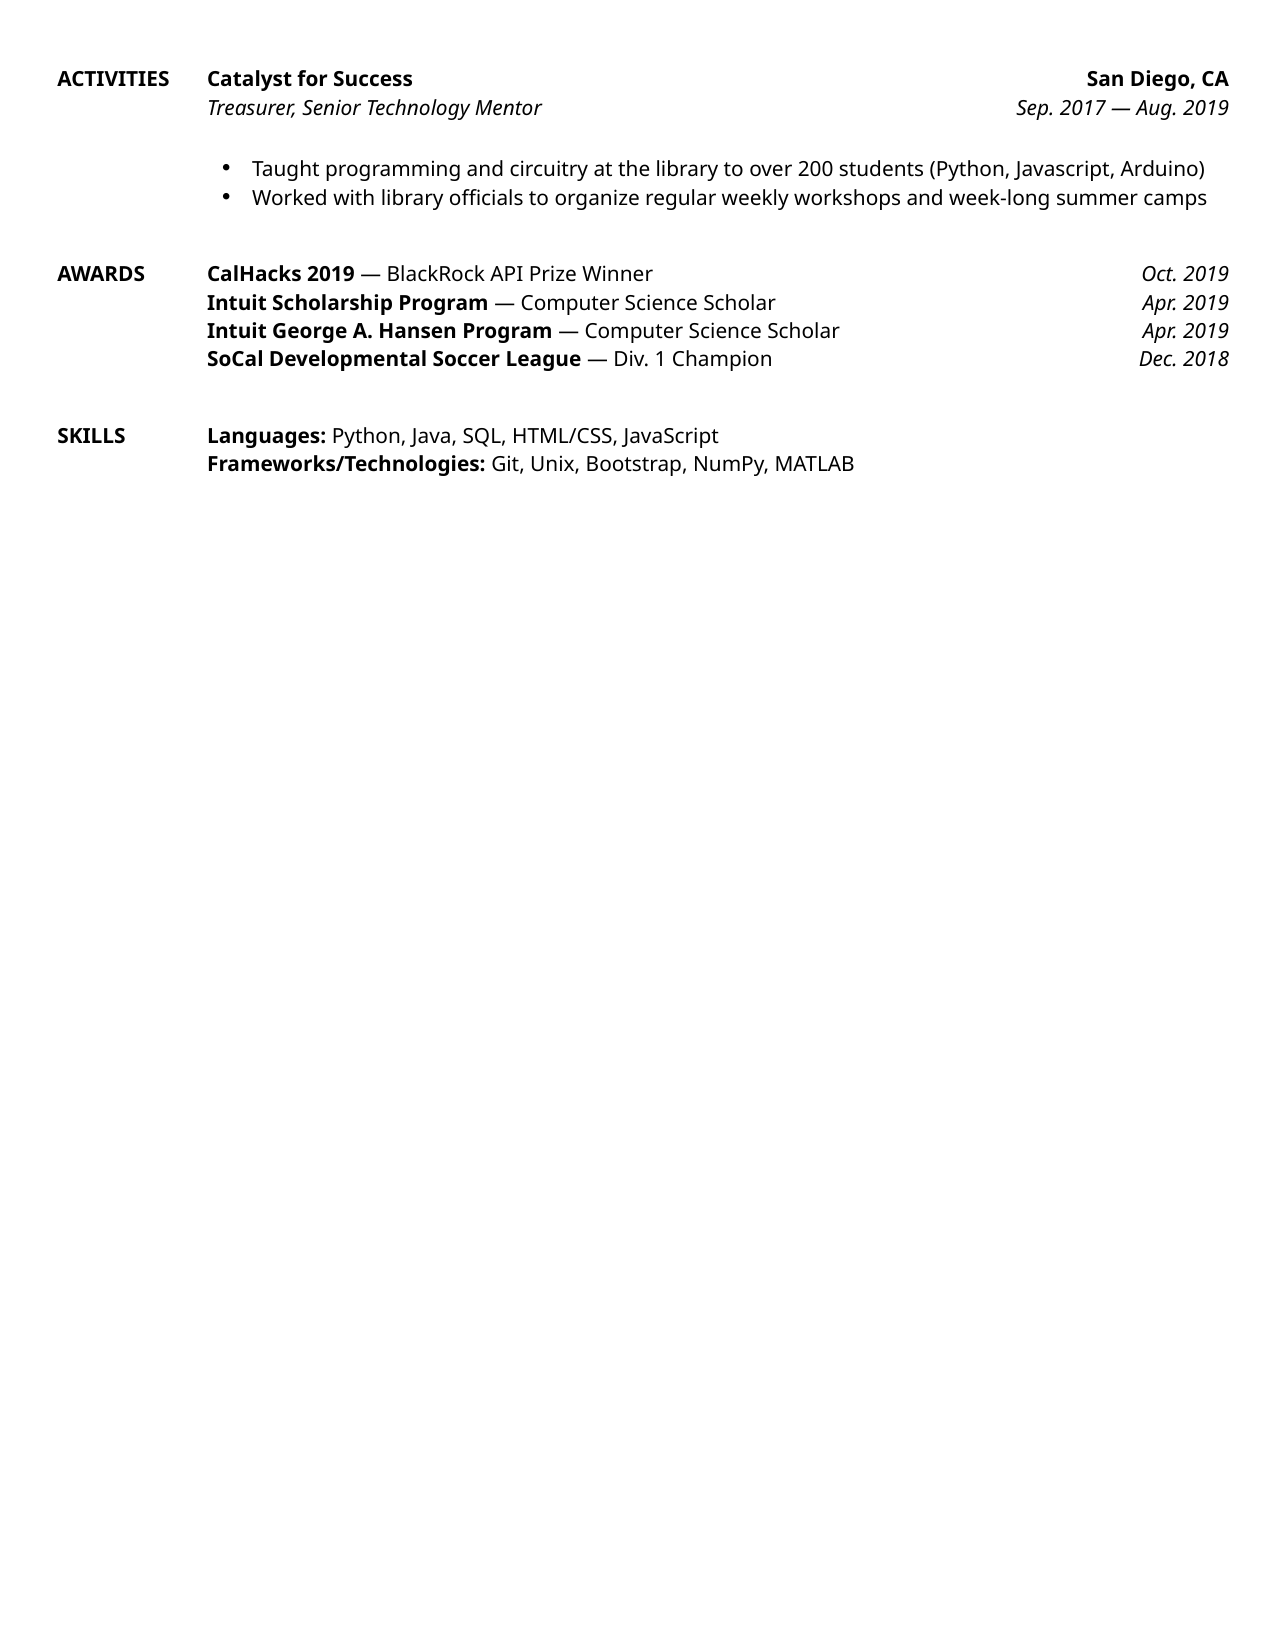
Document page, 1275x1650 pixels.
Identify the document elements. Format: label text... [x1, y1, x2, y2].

table_header Oct. 2019 Apr. 2019 Apr. 2019 Dec. 2018 [919, 244, 1228, 373]
table_header ACTIVITIES [46, 50, 196, 121]
table_header San Diego, CA Sep. 2017 — Aug. 2019 [919, 50, 1228, 121]
table_header [46, 154, 196, 211]
table_header AWARDS [46, 244, 196, 373]
table_header Catalyst for Success Treasurer, Senior Technology Mentor [196, 50, 918, 121]
table_header CalHacks 2019 — BlackRock API Prize Winner Intuit Scholarship Program — Computer Science Scholar Intuit George A. Hansen Program — Computer Science Scholar SoCal Developmental Soccer League — Div. 1 Champion [196, 244, 918, 373]
table_header Languages: Python, Java, SQL, HTML/CSS, JavaScript Frameworks/Technologies: Git, Unix, Bootstrap, NumPy, MATLAB [196, 406, 1228, 478]
table_header Taught programming and circuitry at the library to over 200 students (Python, Javascript, Arduino) Worked with library officials to organize regular weekly workshops and week-long summer camps [196, 154, 1228, 211]
table_header SKILLS [46, 406, 196, 478]
